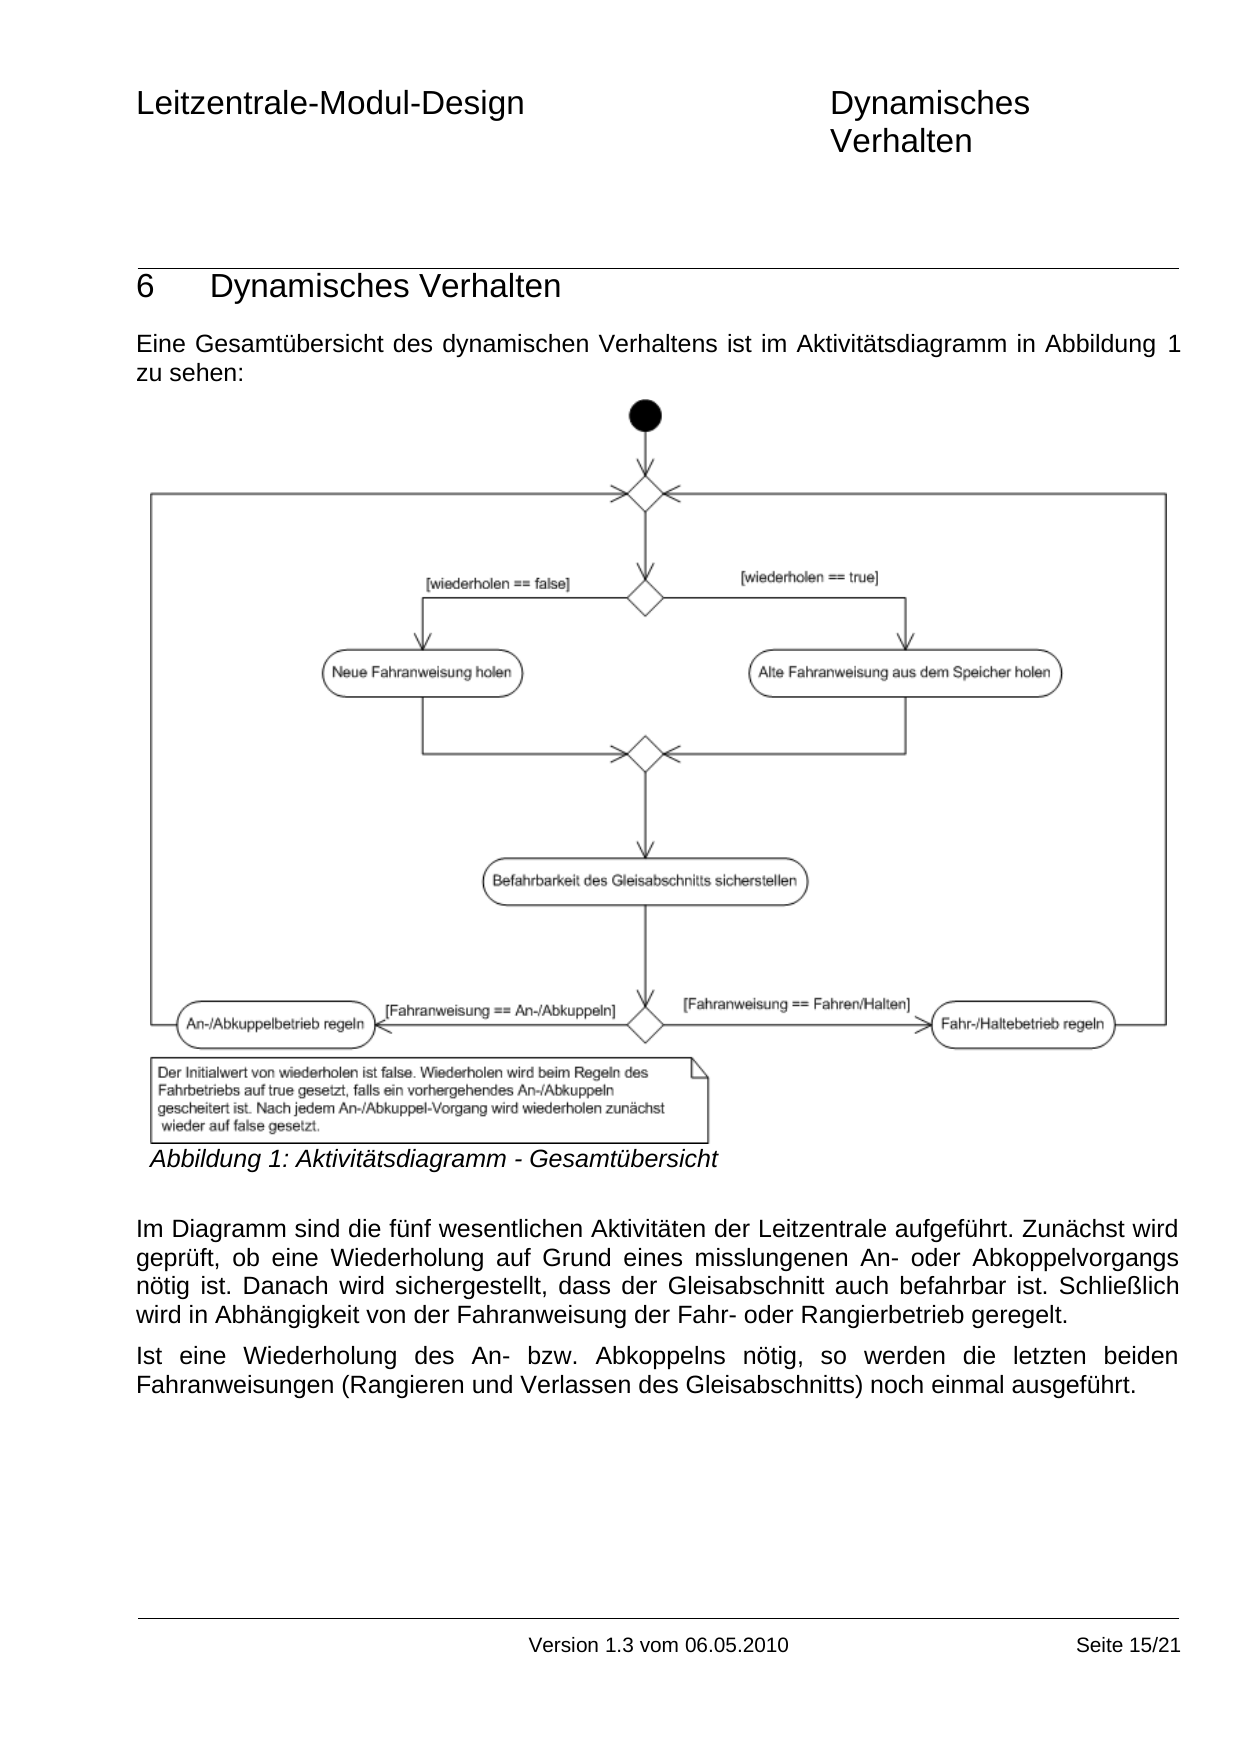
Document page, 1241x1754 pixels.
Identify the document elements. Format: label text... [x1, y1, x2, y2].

text Im Diagramm sind die fünf wesentlichen Aktivitäten der Leitzentrale aufgeführt. Zunächst wird geprüft, ob eine Wiederholung auf Grund eines misslungenen An- oder Abkoppelvorgangs nötig ist. Danach wird sichergestellt, dass der Gleisabschnitt auch befahrbar ist. Schließlich wird in Abhängigkeit von der Fahranweisung der Fahr- oder Rangierbetrieb geregelt. [136, 1214, 1181, 1329]
picture [150, 399, 1167, 1144]
subtitle Dynamisches Verhalten [136, 289, 240, 304]
text Eine Gesamtübersicht des dynamischen Verhaltens ist im Aktivitätsdiagramm in Abbildung 1 zu sehen: [136, 329, 1181, 387]
subtitle Dynamisches Verhalten [238, 289, 1181, 304]
text Abbildung 1: Aktivitätsdiagramm - Gesamtübersicht [150, 1144, 1167, 1172]
text Ist eine Wiederholung des An- bzw. Abkoppelns nötig, so werden die letzten beiden Fahranweisungen (Rangieren und Verlassen des Gleisabschnitts) noch einmal ausgeführt. [136, 1341, 1181, 1399]
